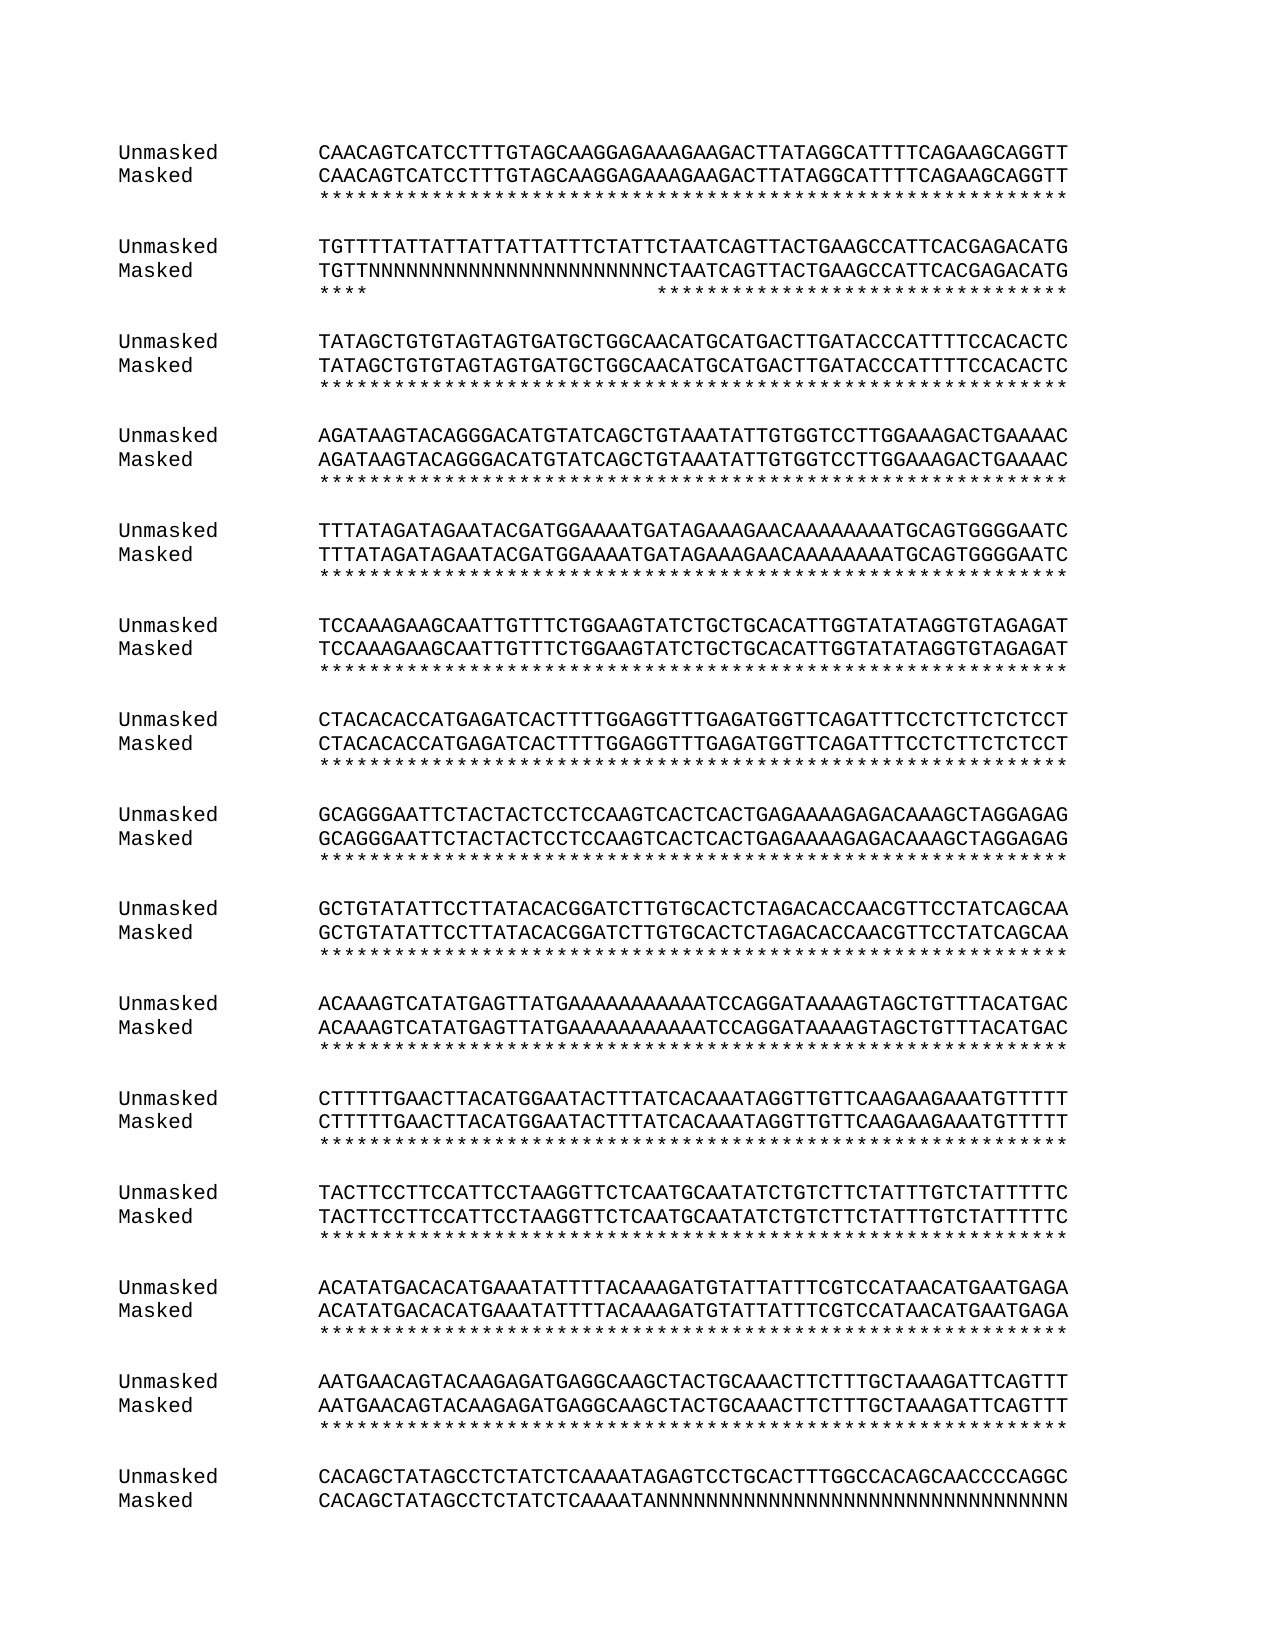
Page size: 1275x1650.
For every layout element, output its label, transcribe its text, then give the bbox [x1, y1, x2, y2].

text Masked ACAAAGTCATATGAGTTATGAAAAAAAAAAATCCAGGATAAAAGTAGCTGTTTACATGAC [118, 1017, 1157, 1040]
text ************************************************************ [118, 1229, 1157, 1253]
text Masked GCTGTATATTCCTTATACACGGATCTTGTGCACTCTAGACACCAACGTTCCTATCAGCAA [118, 922, 1157, 946]
text Masked GCAGGGAATTCTACTACTCCTCCAAGTCACTCACTGAGAAAAGAGACAAAGCTAGGAGAG [118, 827, 1157, 851]
text ************************************************************ [118, 567, 1157, 591]
text Masked CTACACACCATGAGATCACTTTTGGAGGTTTGAGATGGTTCAGATTTCCTCTTCTCTCCT [118, 733, 1157, 757]
text Masked CAACAGTCATCCTTTGTAGCAAGGAGAAAGAAGACTTATAGGCATTTTCAGAAGCAGGTT [118, 165, 1157, 189]
text Unmasked TACTTCCTTCCATTCCTAAGGTTCTCAATGCAATATCTGTCTTCTATTTGTCTATTTTTC [118, 1182, 1157, 1206]
text Unmasked CAACAGTCATCCTTTGTAGCAAGGAGAAAGAAGACTTATAGGCATTTTCAGAAGCAGGTT [118, 142, 1157, 165]
text ************************************************************ [118, 662, 1157, 686]
text Unmasked AGATAAGTACAGGGACATGTATCAGCTGTAAATATTGTGGTCCTTGGAAAGACTGAAAAC [118, 426, 1157, 449]
text ************************************************************ [118, 946, 1157, 969]
text Masked ACATATGACACATGAAATATTTTACAAAGATGTATTATTTCGTCCATAACATGAATGAGA [118, 1300, 1157, 1324]
text Unmasked TATAGCTGTGTAGTAGTGATGCTGGCAACATGCATGACTTGATACCCATTTTCCACACTC [118, 331, 1157, 354]
text Masked TACTTCCTTCCATTCCTAAGGTTCTCAATGCAATATCTGTCTTCTATTTGTCTATTTTTC [118, 1206, 1157, 1229]
text **** ********************************* [118, 284, 1157, 307]
text Masked AATGAACAGTACAAGAGATGAGGCAAGCTACTGCAAACTTCTTTGCTAAAGATTCAGTTT [118, 1395, 1157, 1419]
text ************************************************************ [118, 378, 1157, 402]
text Masked TCCAAAGAAGCAATTGTTTCTGGAAGTATCTGCTGCACATTGGTATATAGGTGTAGAGAT [118, 638, 1157, 662]
text Masked CTTTTTGAACTTACATGGAATACTTTATCACAAATAGGTTGTTCAAGAAGAAATGTTTTT [118, 1111, 1157, 1135]
text Masked CACAGCTATAGCCTCTATCTCAAAATANNNNNNNNNNNNNNNNNNNNNNNNNNNNNNNNN [118, 1489, 1157, 1513]
text Masked AGATAAGTACAGGGACATGTATCAGCTGTAAATATTGTGGTCCTTGGAAAGACTGAAAAC [118, 449, 1157, 473]
text Unmasked GCTGTATATTCCTTATACACGGATCTTGTGCACTCTAGACACCAACGTTCCTATCAGCAA [118, 898, 1157, 922]
text Unmasked CACAGCTATAGCCTCTATCTCAAAATAGAGTCCTGCACTTTGGCCACAGCAACCCCAGGC [118, 1466, 1157, 1489]
text Unmasked GCAGGGAATTCTACTACTCCTCCAAGTCACTCACTGAGAAAAGAGACAAAGCTAGGAGAG [118, 804, 1157, 827]
text ************************************************************ [118, 851, 1157, 875]
text Unmasked AATGAACAGTACAAGAGATGAGGCAAGCTACTGCAAACTTCTTTGCTAAAGATTCAGTTT [118, 1371, 1157, 1395]
text Masked TGTTNNNNNNNNNNNNNNNNNNNNNNNCTAATCAGTTACTGAAGCCATTCACGAGACATG [118, 260, 1157, 284]
text Masked TATAGCTGTGTAGTAGTGATGCTGGCAACATGCATGACTTGATACCCATTTTCCACACTC [118, 354, 1157, 378]
text ************************************************************ [118, 1040, 1157, 1064]
text ************************************************************ [118, 1135, 1157, 1158]
text Unmasked TTTATAGATAGAATACGATGGAAAATGATAGAAAGAACAAAAAAAATGCAGTGGGGAATC [118, 520, 1157, 544]
text ************************************************************ [118, 473, 1157, 496]
text Unmasked CTTTTTGAACTTACATGGAATACTTTATCACAAATAGGTTGTTCAAGAAGAAATGTTTTT [118, 1088, 1157, 1111]
text Unmasked TGTTTTATTATTATTATTATTTCTATTCTAATCAGTTACTGAAGCCATTCACGAGACATG [118, 236, 1157, 260]
text ************************************************************ [118, 757, 1157, 780]
text Masked TTTATAGATAGAATACGATGGAAAATGATAGAAAGAACAAAAAAAATGCAGTGGGGAATC [118, 544, 1157, 567]
text ************************************************************ [118, 189, 1157, 213]
text Unmasked ACATATGACACATGAAATATTTTACAAAGATGTATTATTTCGTCCATAACATGAATGAGA [118, 1277, 1157, 1300]
text Unmasked CTACACACCATGAGATCACTTTTGGAGGTTTGAGATGGTTCAGATTTCCTCTTCTCTCCT [118, 709, 1157, 733]
text ************************************************************ [118, 1324, 1157, 1348]
text ************************************************************ [118, 1419, 1157, 1442]
text Unmasked ACAAAGTCATATGAGTTATGAAAAAAAAAAATCCAGGATAAAAGTAGCTGTTTACATGAC [118, 993, 1157, 1017]
text Unmasked TCCAAAGAAGCAATTGTTTCTGGAAGTATCTGCTGCACATTGGTATATAGGTGTAGAGAT [118, 615, 1157, 638]
